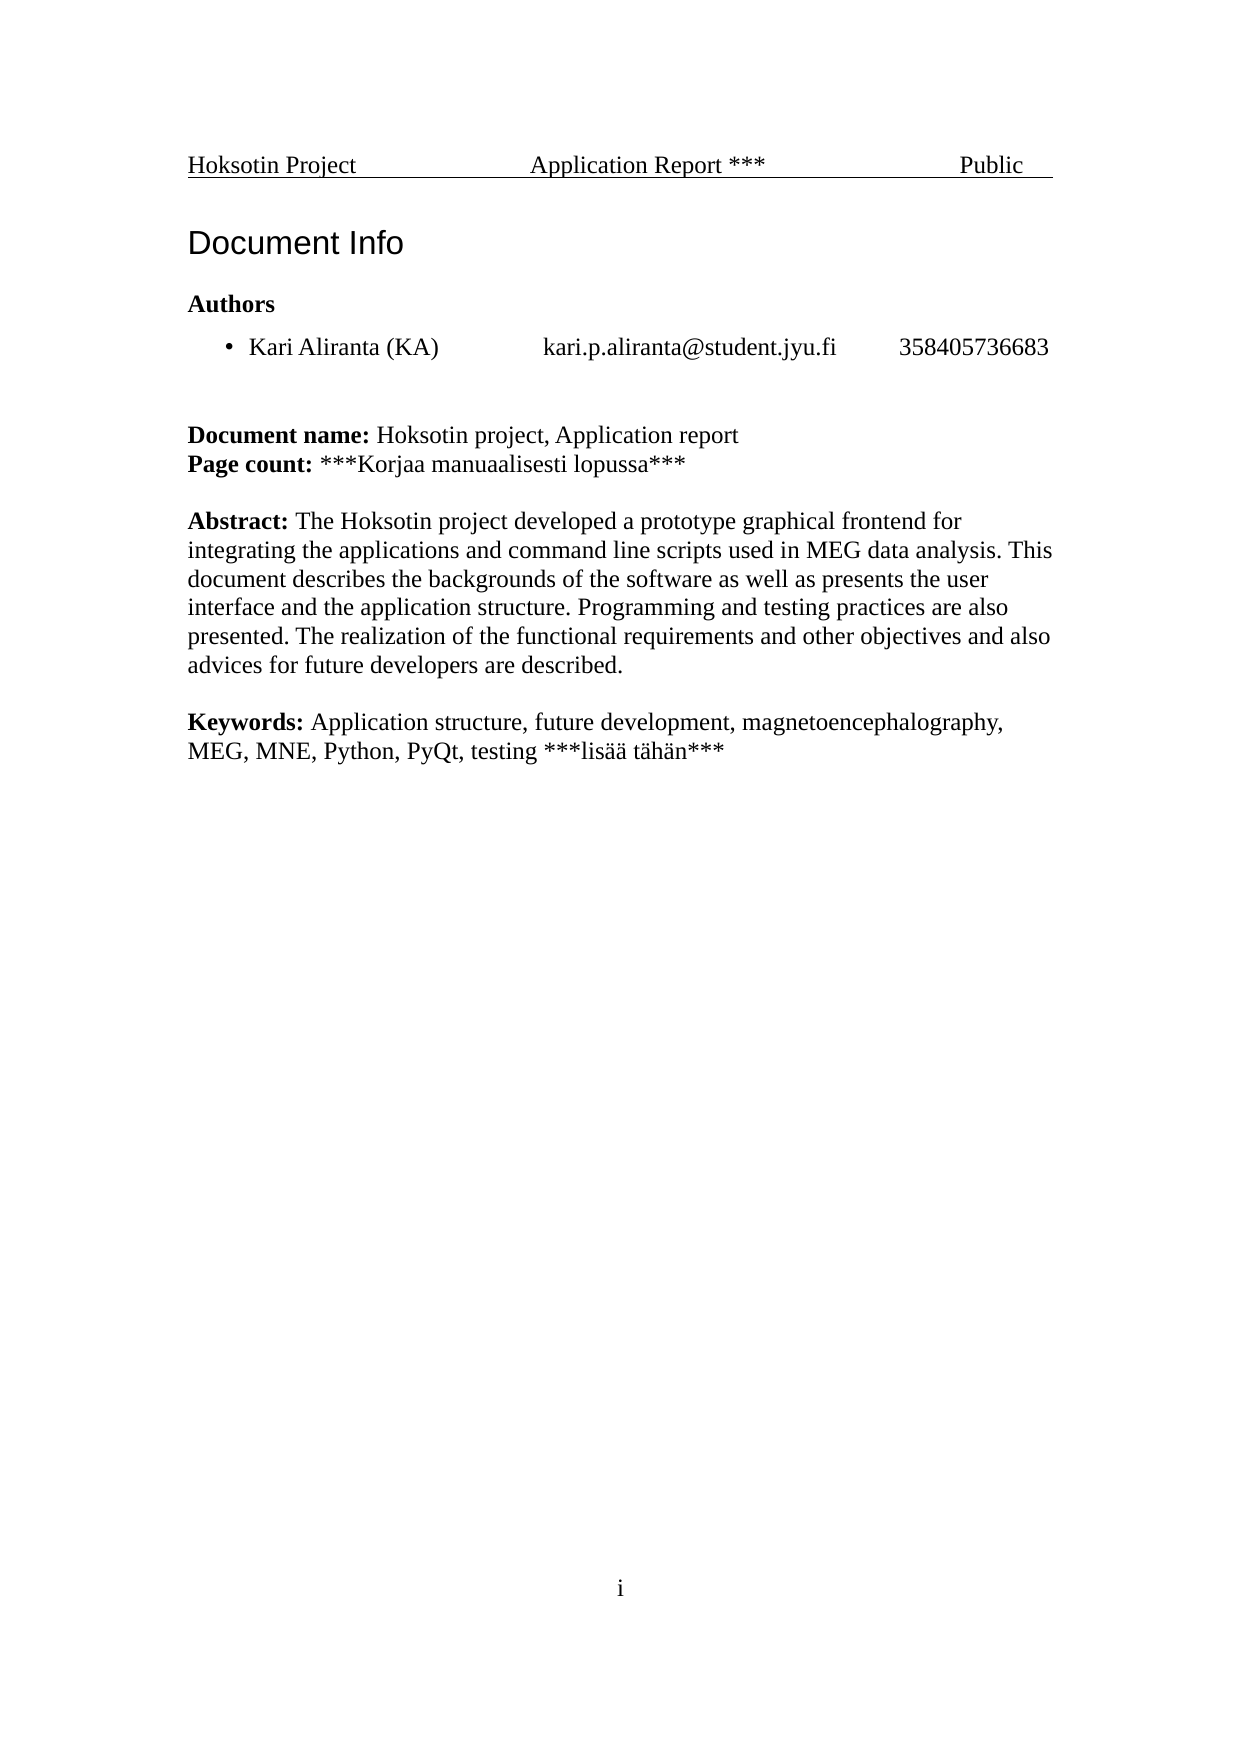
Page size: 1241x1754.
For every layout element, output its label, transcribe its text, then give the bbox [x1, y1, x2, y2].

text Abstract: The Hoksotin project developed a prototype graphical frontend for integrating the applications and command line scripts used in MEG data analysis. This document describes the backgrounds of the software as well as presents the user interface and the application structure. Programming and testing practices are also presented. The realization of the functional requirements and other objectives and also advices for future developers are described. [187, 506, 1053, 679]
list Kari Aliranta (KA) kari.p.aliranta@student.jyu.fi 358405736683 [225, 332, 1053, 361]
text Keywords: Application structure, future development, magnetoencephalography, MEG, MNE, Python, PyQt, testing ***lisää tähän*** [187, 707, 1053, 765]
text Page count: ***Korjaa manuaalisesti lopussa*** [187, 449, 1053, 477]
text Authors [187, 289, 1053, 317]
text Document name: Hoksotin project, Application report [187, 420, 1053, 449]
subtitle Document Info [187, 223, 1053, 262]
